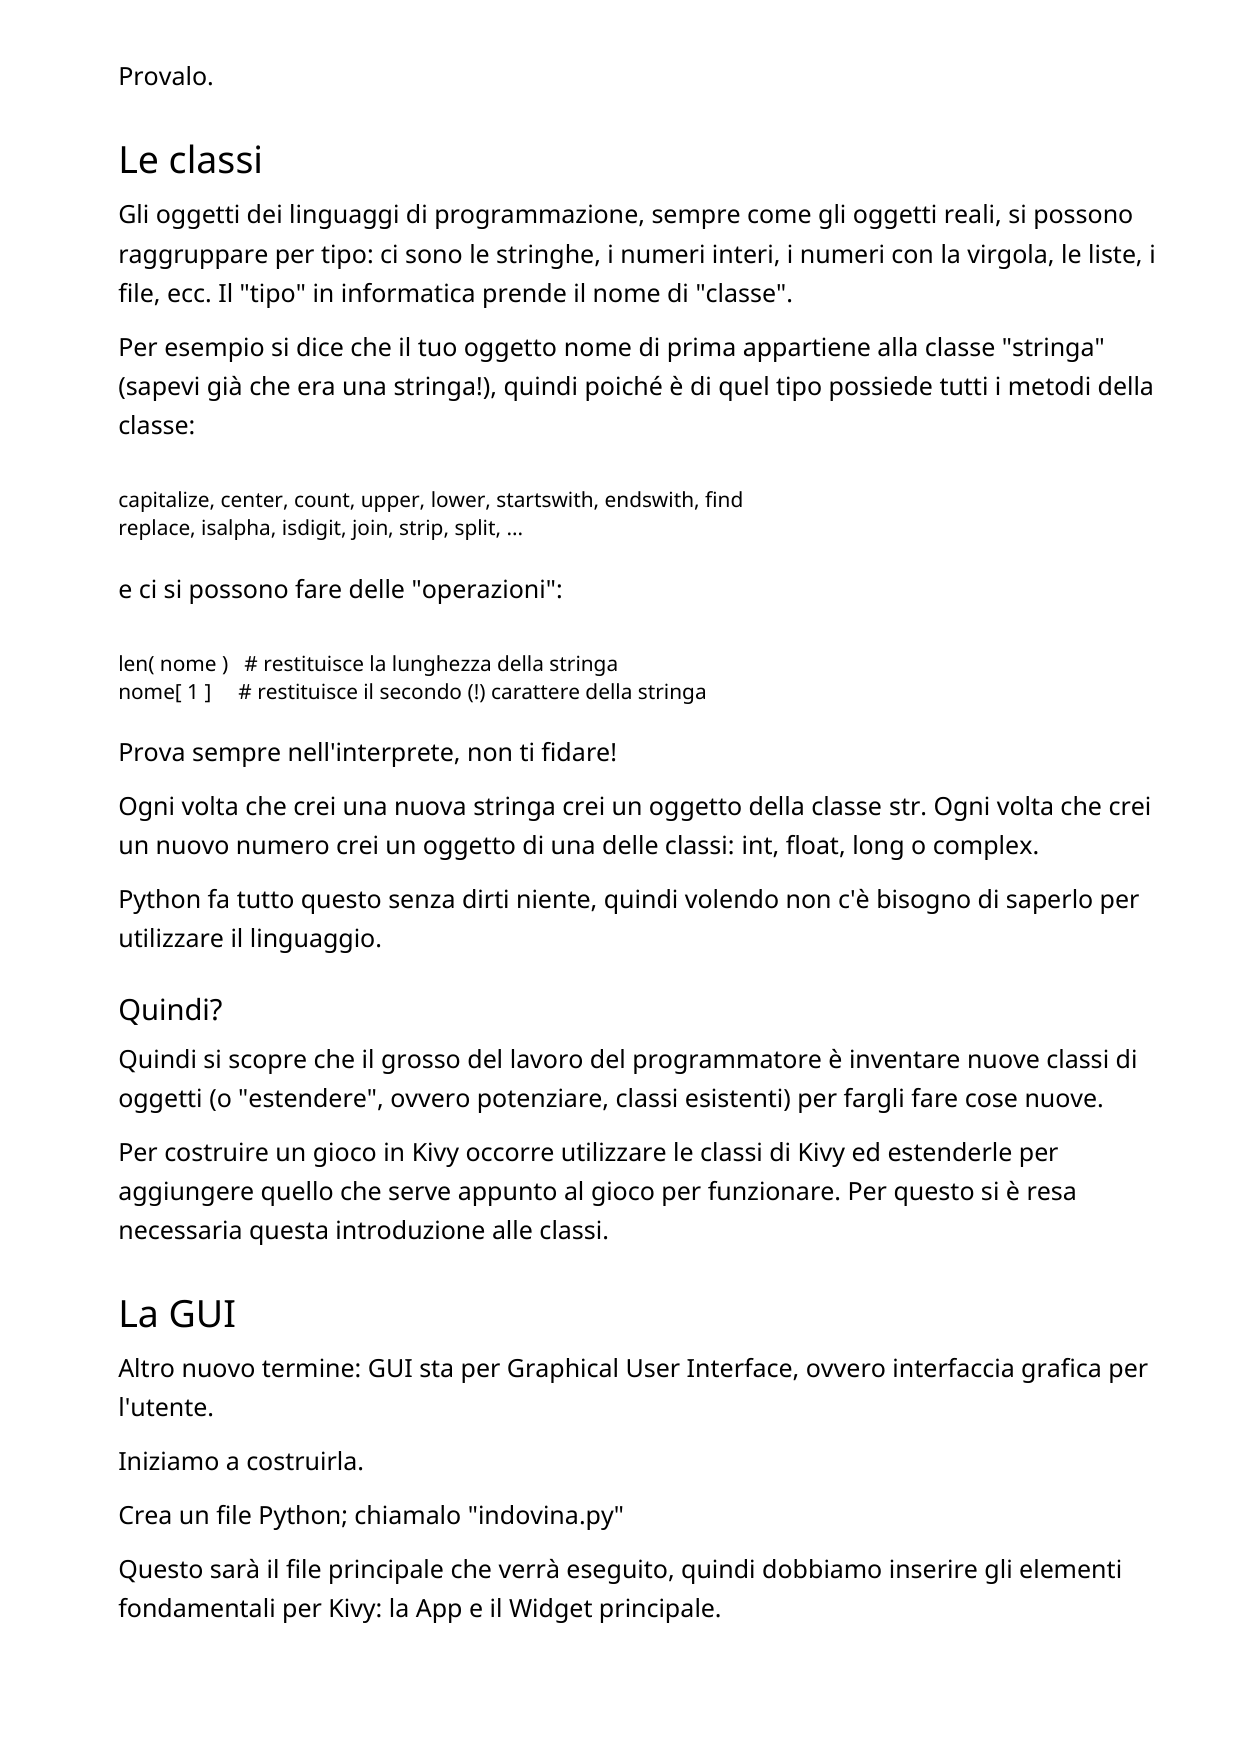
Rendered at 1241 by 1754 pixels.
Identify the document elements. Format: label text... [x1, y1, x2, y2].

subtitle Quindi? [118, 989, 1181, 1029]
text Provalo. [118, 59, 1181, 93]
text replace, isalpha, isdigit, join, strip, split, ... [118, 513, 1181, 542]
text e ci si possono fare delle "operazioni": [118, 571, 1181, 605]
text Quindi si scopre che il grosso del lavoro del programmatore è inventare nuove classi di oggetti (o "estendere", ovvero potenziare, classi esistenti) per fargli fare cose nuove. [118, 1041, 1181, 1115]
subtitle La GUI [118, 1287, 1181, 1338]
subtitle Le classi [118, 134, 1181, 185]
text Crea un file Python; chiamalo "indovina.py" [118, 1497, 1181, 1532]
text Iniziamo a costruirla. [118, 1444, 1181, 1478]
text Altro nuovo termine: GUI sta per Graphical User Interface, ovvero interfaccia grafica per l'utente. [118, 1351, 1181, 1424]
text Ogni volta che crei una nuova stringa crei un oggetto della classe str. Ogni volta che crei un nuovo numero crei un oggetto di una delle classi: int, float, long o complex. [118, 789, 1181, 862]
text capitalize, center, count, upper, lower, startswith, endswith, find [118, 485, 1181, 513]
text Per costruire un gioco in Kivy occorre utilizzare le classi di Kivy ed estenderle per aggiungere quello che serve appunto al gioco per funzionare. Per questo si è resa necessaria questa introduzione alle classi. [118, 1134, 1181, 1247]
text Gli oggetti dei linguaggi di programmazione, sempre come gli oggetti reali, si possono raggruppare per tipo: ci sono le stringhe, i numeri interi, i numeri con la virgola, le liste, i file, ecc. Il "tipo" in informatica prende il nome di "classe". [118, 197, 1181, 309]
text Per esempio si dice che il tuo oggetto nome di prima appartiene alla classe "stringa" (sapevi già che era una stringa!), quindi poiché è di quel tipo possiede tutti i metodi della classe: [118, 329, 1181, 442]
text nome[ 1 ] # restituisce il secondo (!) carattere della stringa [118, 677, 1181, 706]
text len( nome ) # restituisce la lunghezza della stringa [118, 649, 1181, 677]
text Questo sarà il file principale che verrà eseguito, quindi dobbiamo inserire gli elementi fondamentali per Kivy: la App e il Widget principale. [118, 1551, 1181, 1624]
text Prova sempre nell'interprete, non ti fidare! [118, 735, 1181, 769]
text Python fa tutto questo senza dirti niente, quindi volendo non c'è bisogno di saperlo per utilizzare il linguaggio. [118, 882, 1181, 955]
